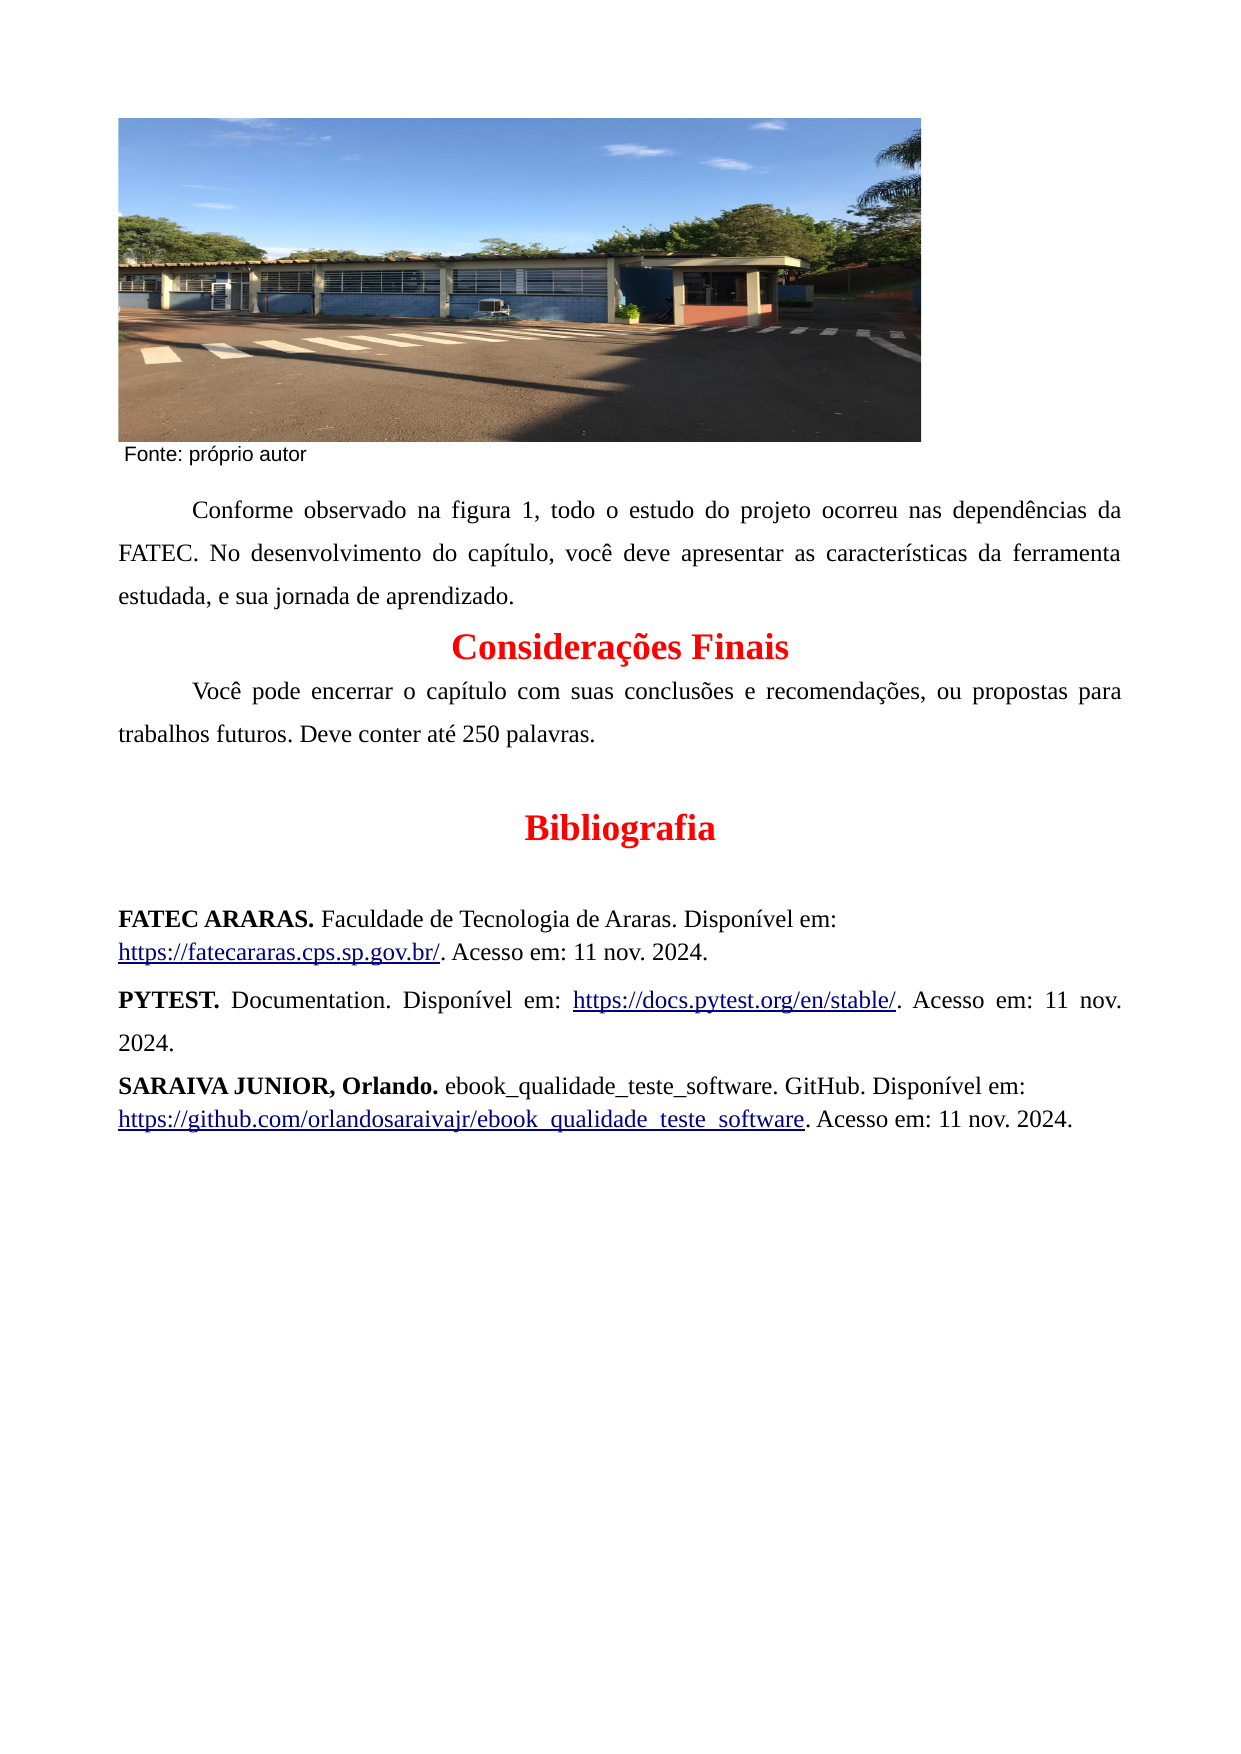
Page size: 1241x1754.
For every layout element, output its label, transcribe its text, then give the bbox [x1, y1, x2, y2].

text SARAIVA JUNIOR, Orlando. ebook_qualidade_teste_software. GitHub. Disponível em: https://github.com/orlandosaraivajr/ebook_qualidade_teste_software. Acesso em: 11 nov. 2024. [118, 1071, 1122, 1133]
text Você pode encerrar o capítulo com suas conclusões e recomendações, ou propostas para trabalhos futuros. Deve conter até 250 palavras. [118, 676, 1122, 748]
text Conforme observado na figura 1, todo o estudo do projeto ocorreu nas dependências da FATEC. No desenvolvimento do capítulo, você deve apresentar as características da ferramenta estudada, e sua jornada de aprendizado. [118, 495, 1122, 610]
text Bibliografia [118, 805, 1122, 848]
text Fonte: próprio autor [118, 442, 1122, 466]
text Considerações Finais [118, 624, 1122, 667]
text FATEC ARARAS. Faculdade de Tecnologia de Araras. Disponível em: https://fatecararas.cps.sp.gov.br/. Acesso em: 11 nov. 2024. [118, 904, 1122, 966]
picture [118, 118, 922, 442]
text PYTEST. Documentation. Disponível em: https://docs.pytest.org/en/stable/. Acesso em: 11 nov. 2024. [118, 985, 1122, 1057]
